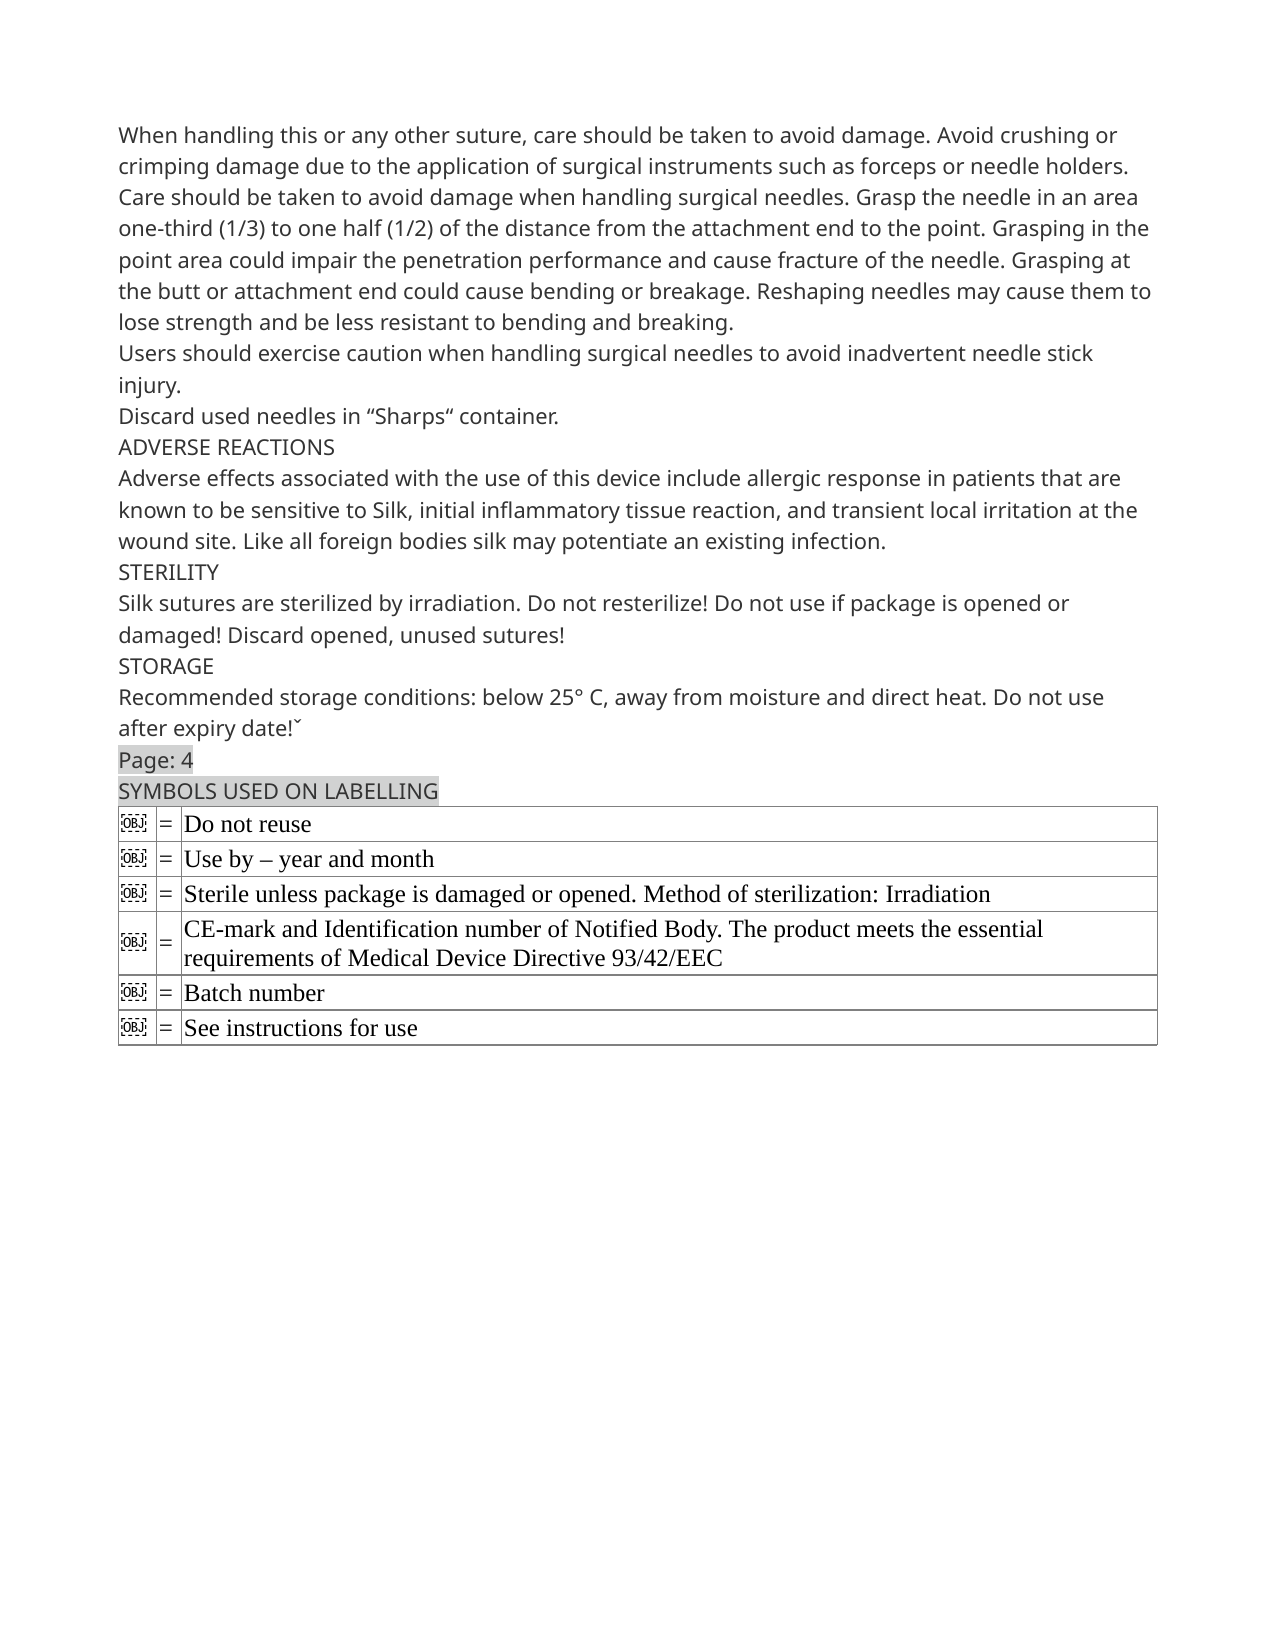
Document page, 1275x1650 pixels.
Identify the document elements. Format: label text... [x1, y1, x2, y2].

text When handling this or any other suture, care should be taken to avoid damage. Avoid crushing or crimping damage due to the application of surgical instruments such as forceps or needle holders. [118, 118, 1157, 181]
text Silk sutures are sterilized by irradiation. Do not resterilize! Do not use if package is opened or damaged! Discard opened, unused sutures! [118, 587, 1157, 649]
table_cell CE-mark and Identification number of Notified Body. The product meets the essential requirements of Medical Device Directive 93/42/EEC [182, 912, 1157, 974]
table_header = [157, 807, 181, 841]
text STERILITY [118, 556, 1157, 587]
text Page: 4 [118, 743, 1157, 774]
text Recommended storage conditions: below 25° C, away from moisture and direct heat. Do not use after expiry date!ˇ [118, 681, 1157, 743]
table_header Do not reuse [182, 807, 1157, 841]
table_cell Sterile unless package is damaged or opened. Method of sterilization: Irradiation [182, 877, 1157, 911]
table_cell Batch number [182, 976, 1157, 1009]
text Adverse effects associated with the use of this device include allergic response in patients that are known to be sensitive to Silk, initial inflammatory tissue reaction, and transient local irritation at the wound site. Like all foreign bodies silk may potentiate an existing infection. [118, 462, 1157, 556]
table_cell = [157, 842, 181, 876]
table_cell ￼ [119, 877, 156, 911]
table_cell = [157, 877, 181, 911]
table_cell = [157, 1011, 181, 1044]
text Discard used needles in “Sharps“ container. [118, 399, 1157, 431]
table_cell See instructions for use [182, 1011, 1157, 1044]
table_cell ￼ [119, 1011, 156, 1044]
table_header ￼ [119, 807, 156, 841]
table_cell = [157, 912, 181, 974]
text STORAGE [118, 649, 1157, 681]
text SYMBOLS USED ON LABELLING [118, 774, 1157, 806]
text Care should be taken to avoid damage when handling surgical needles. Grasp the needle in an area one-third (1/3) to one half (1/2) of the distance from the attachment end to the point. Grasping in the point area could impair the penetration performance and cause fracture of the needle. Grasping at the butt or attachment end could cause bending or breakage. Reshaping needles may cause them to lose strength and be less resistant to bending and breaking. [118, 181, 1157, 337]
table_cell Use by – year and month [182, 842, 1157, 876]
text ADVERSE REACTIONS [118, 431, 1157, 462]
text Users should exercise caution when handling surgical needles to avoid inadvertent needle stick injury. [118, 337, 1157, 399]
table_cell ￼ [119, 976, 156, 1009]
table_cell ￼ [119, 842, 156, 876]
table_cell ￼ [119, 912, 156, 974]
table_cell = [157, 976, 181, 1009]
